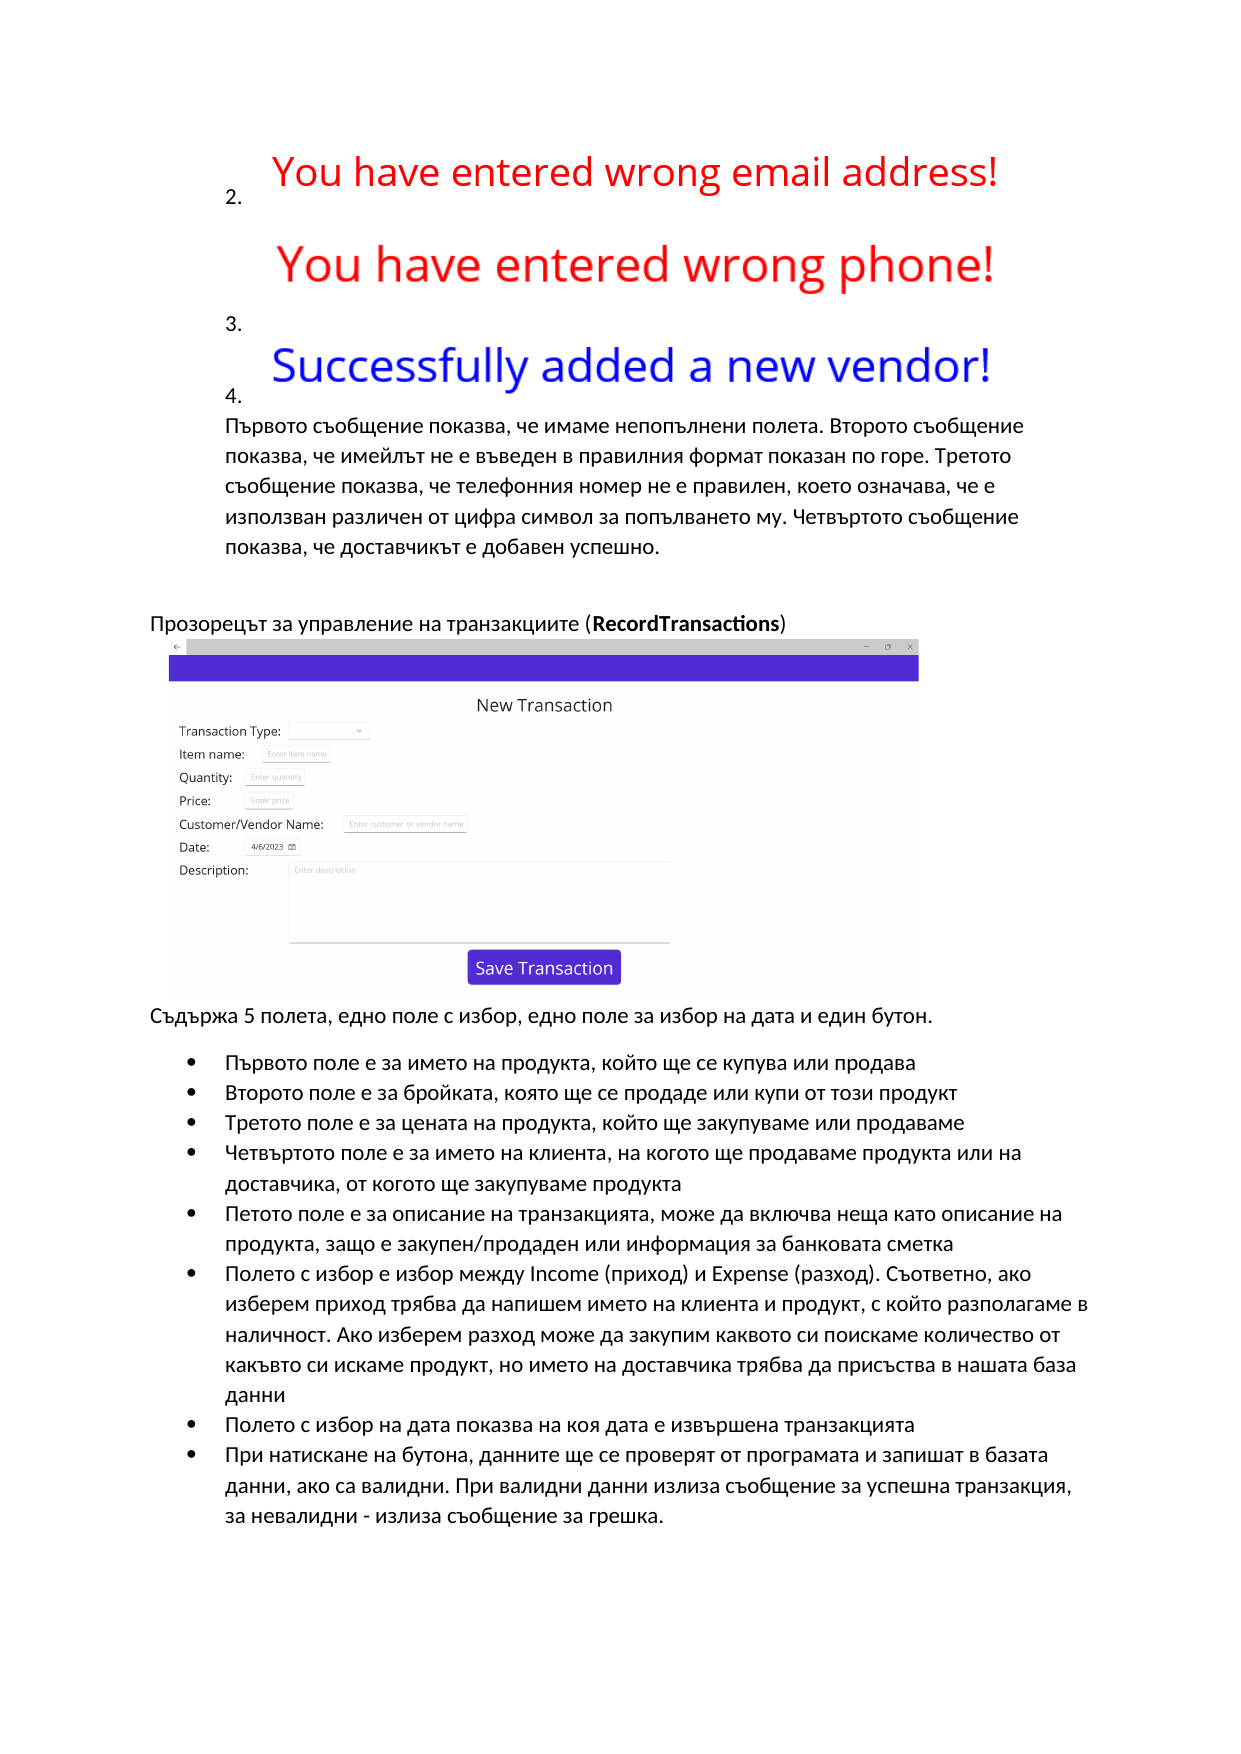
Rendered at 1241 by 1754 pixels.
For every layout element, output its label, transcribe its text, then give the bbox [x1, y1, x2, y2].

picture [261, 212, 1012, 332]
picture [261, 339, 1012, 404]
list Четвъртото поле е за името на клиента, на когото ще продаваме продукта или на доставчика, от когото ще закупуваме продукта [187, 1138, 1090, 1197]
list Първото поле е за името на продукта, който ще се купува или продава [187, 1048, 1090, 1076]
list Второто поле е за бройката, която ще се продаде или купи от този продукт [187, 1078, 1090, 1106]
list Полето с избор е избор между Income (приход) и Expense (разход). Съответно, ако изберем приход трябва да напишем името на клиента и продукт, с който разполагаме в наличност. Ако изберем разход може да закупим каквото си поискаме количество от какъвто си искаме продукт, но името на доставчика трябва да присъства в нашата база данни [187, 1259, 1090, 1408]
list Полето с избор на дата показва на коя дата е извършена транзакцията [187, 1410, 1090, 1438]
picture [168, 639, 919, 999]
text Прозорецът за управление на транзакциите (RecordTransactions) Съдържа 5 полета, едно поле с избор, едно поле за избор на дата и един бутон. [150, 609, 1090, 1029]
list 2. 3. 4. Първото съобщение показва, че имаме непопълнени полета. Второто съобщение показва, че имейлът не е въведен в правилния формат показан по горе. Третото съобщение показва, че телефонния номер не е правилен, което означава, че е използван различен от цифра символ за попълването му. Четвъртото съобщение показва, че доставчикът е добавен успешно. [187, 150, 1090, 590]
picture [261, 150, 1012, 205]
list Петото поле е за описание на транзакцията, може да включва неща като описание на продукта, защо е закупен/продаден или информация за банковата сметка [187, 1199, 1090, 1257]
list При натискане на бутона, данните ще се проверят от програмата и запишат в базата данни, ако са валидни. При валидни данни излиза съобщение за успешна транзакция, за невалидни - излиза съобщение за грешка. [187, 1441, 1090, 1529]
list Третото поле е за цената на продукта, който ще закупуваме или продаваме [187, 1108, 1090, 1136]
